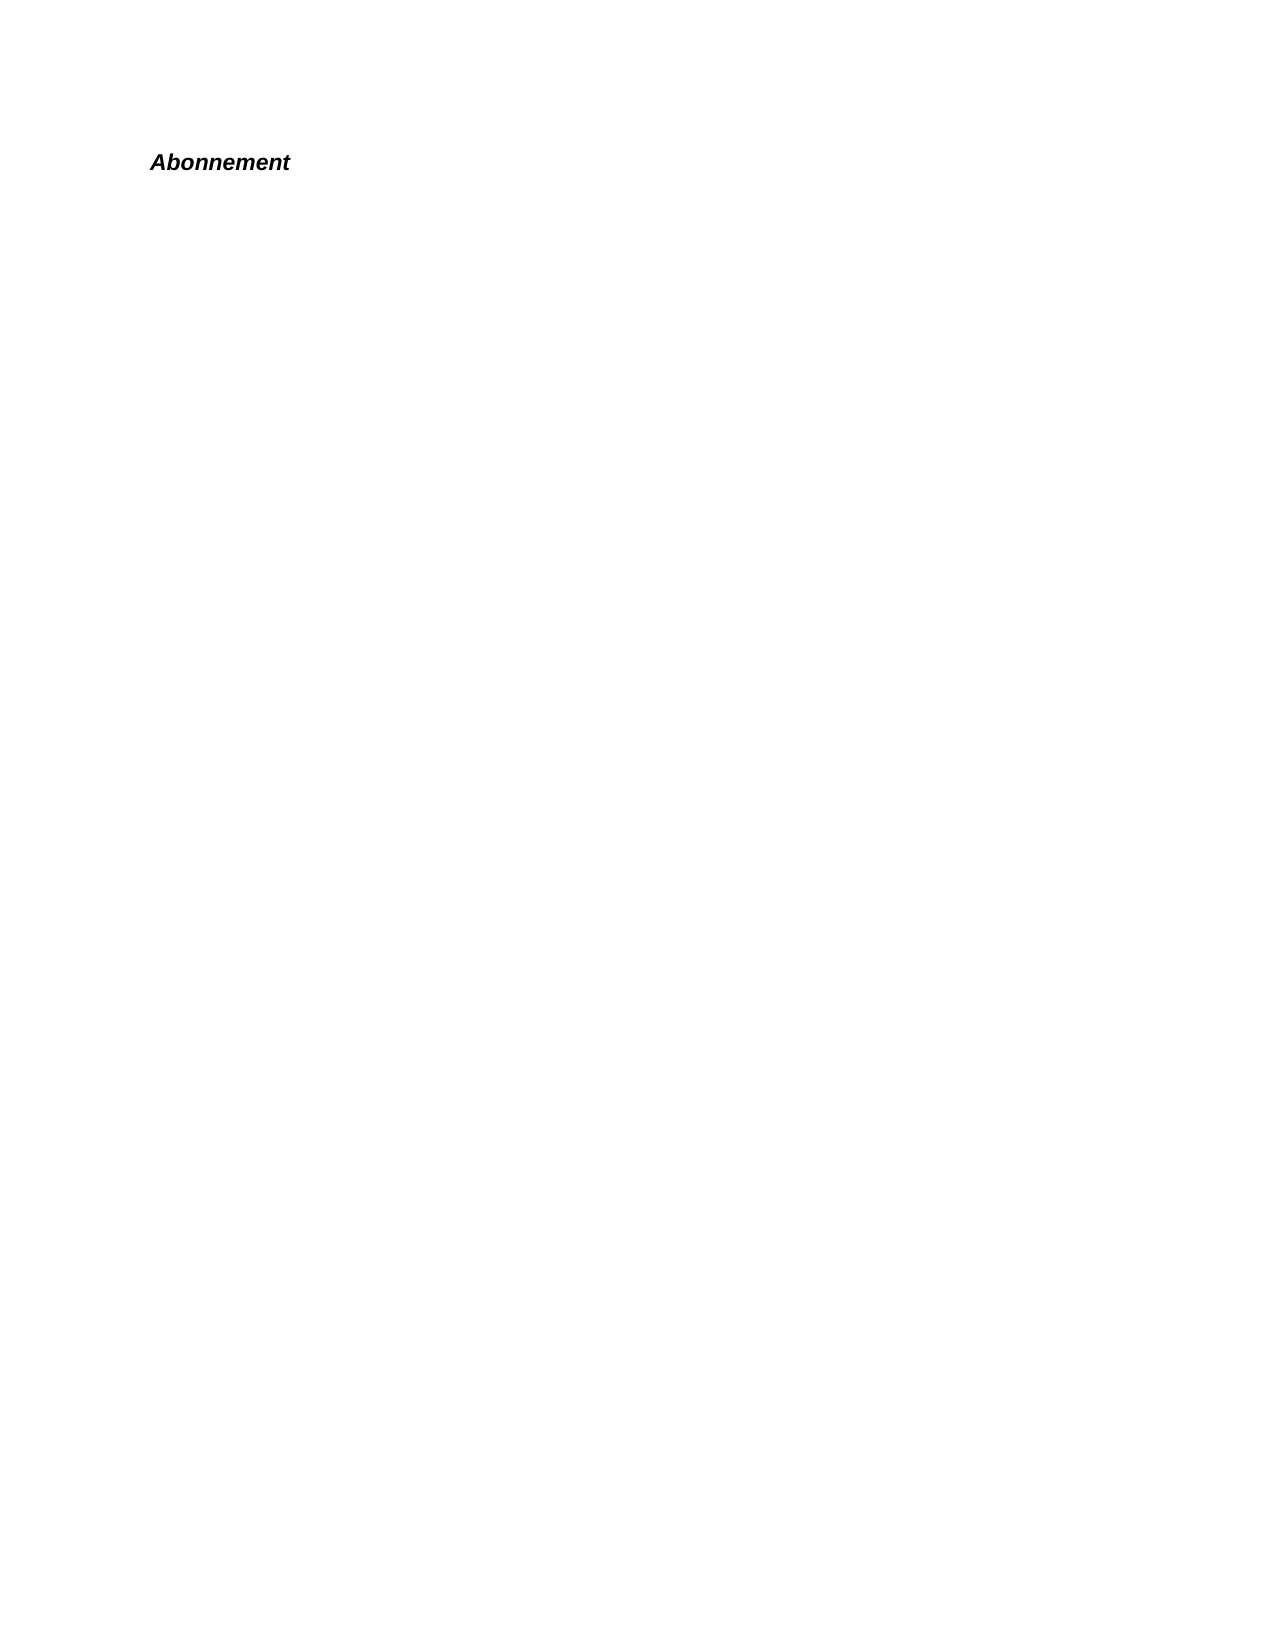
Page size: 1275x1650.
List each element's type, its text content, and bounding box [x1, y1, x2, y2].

text Abonnement [150, 150, 1125, 176]
